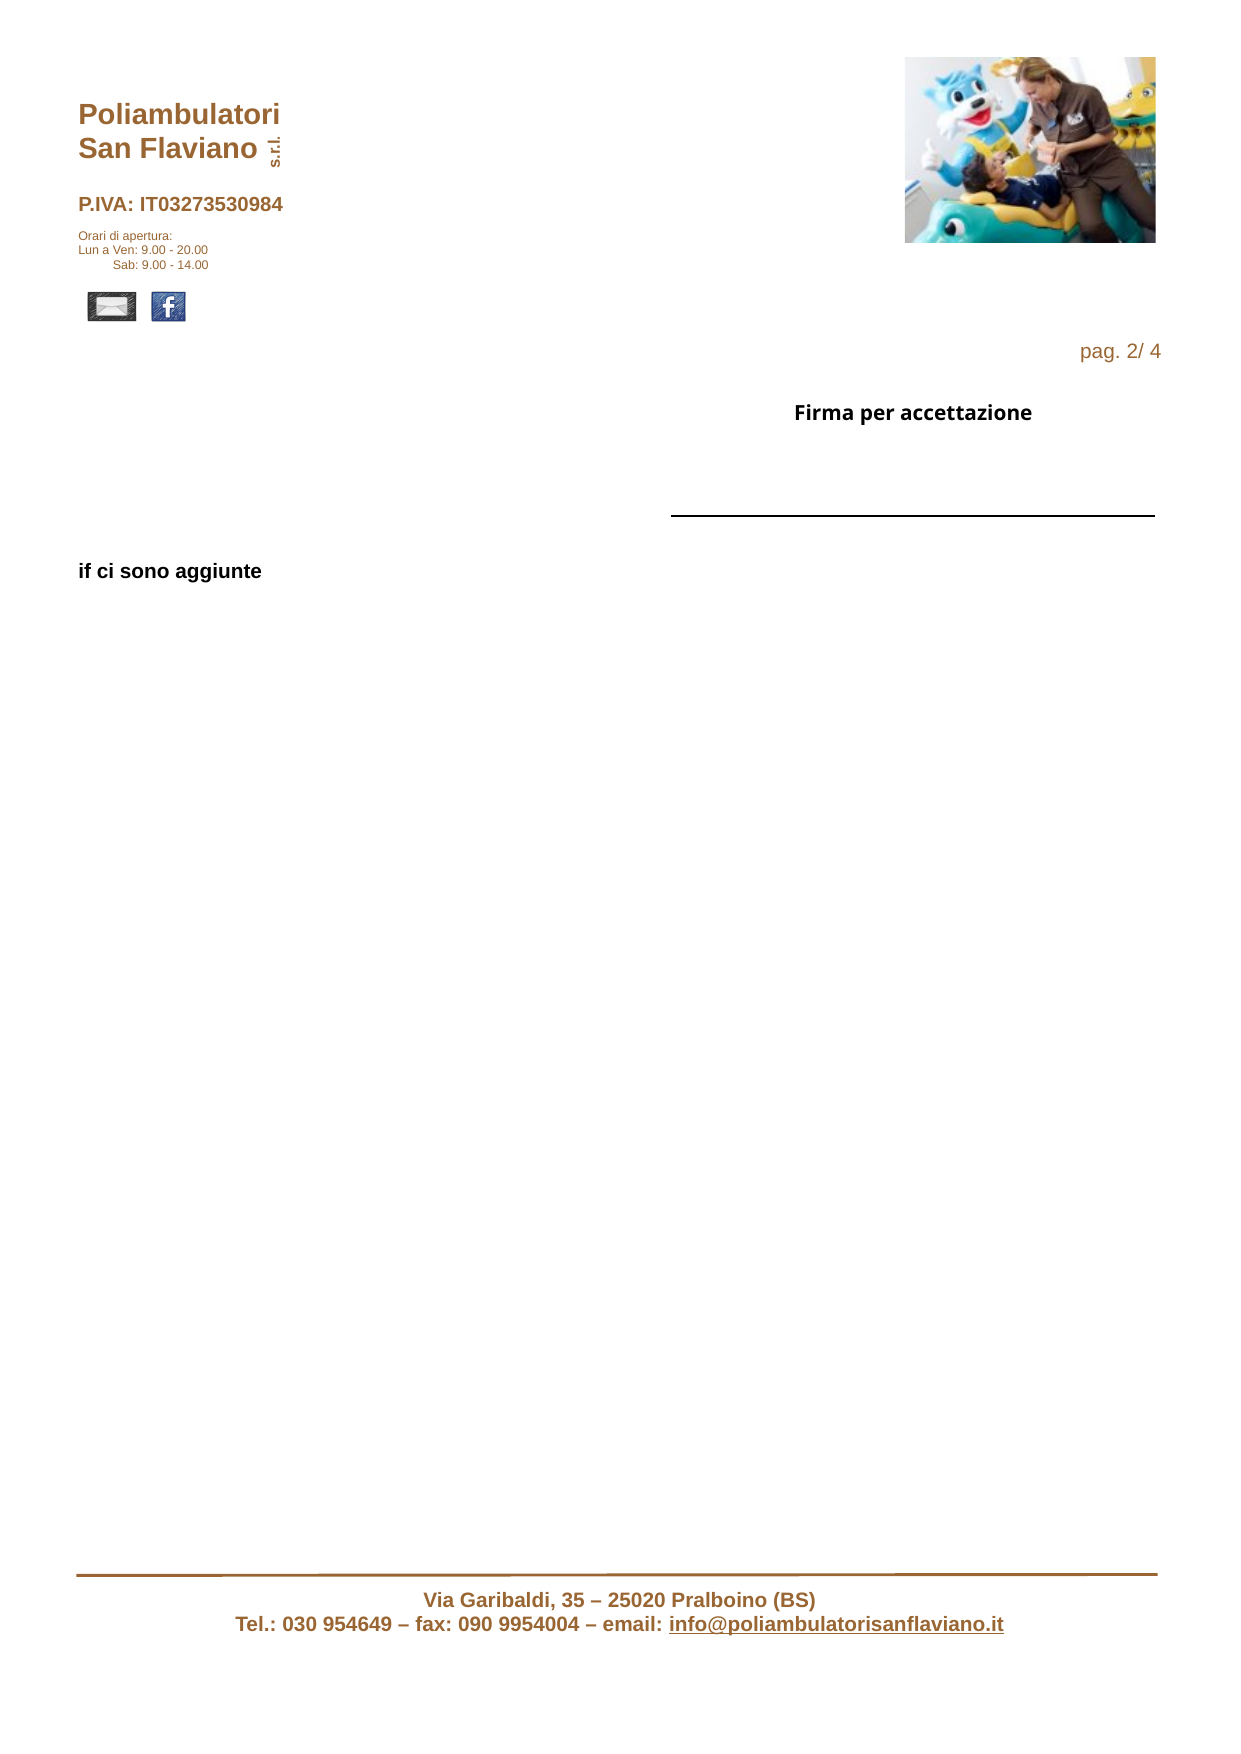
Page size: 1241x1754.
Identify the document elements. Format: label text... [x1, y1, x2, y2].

table_header Firma per accettazione [665, 392, 1161, 432]
picture [78, 286, 192, 327]
table_cell [665, 472, 1161, 559]
text if ci sono aggiunte [78, 559, 1161, 583]
picture [904, 57, 1156, 243]
table_cell [665, 432, 1161, 472]
